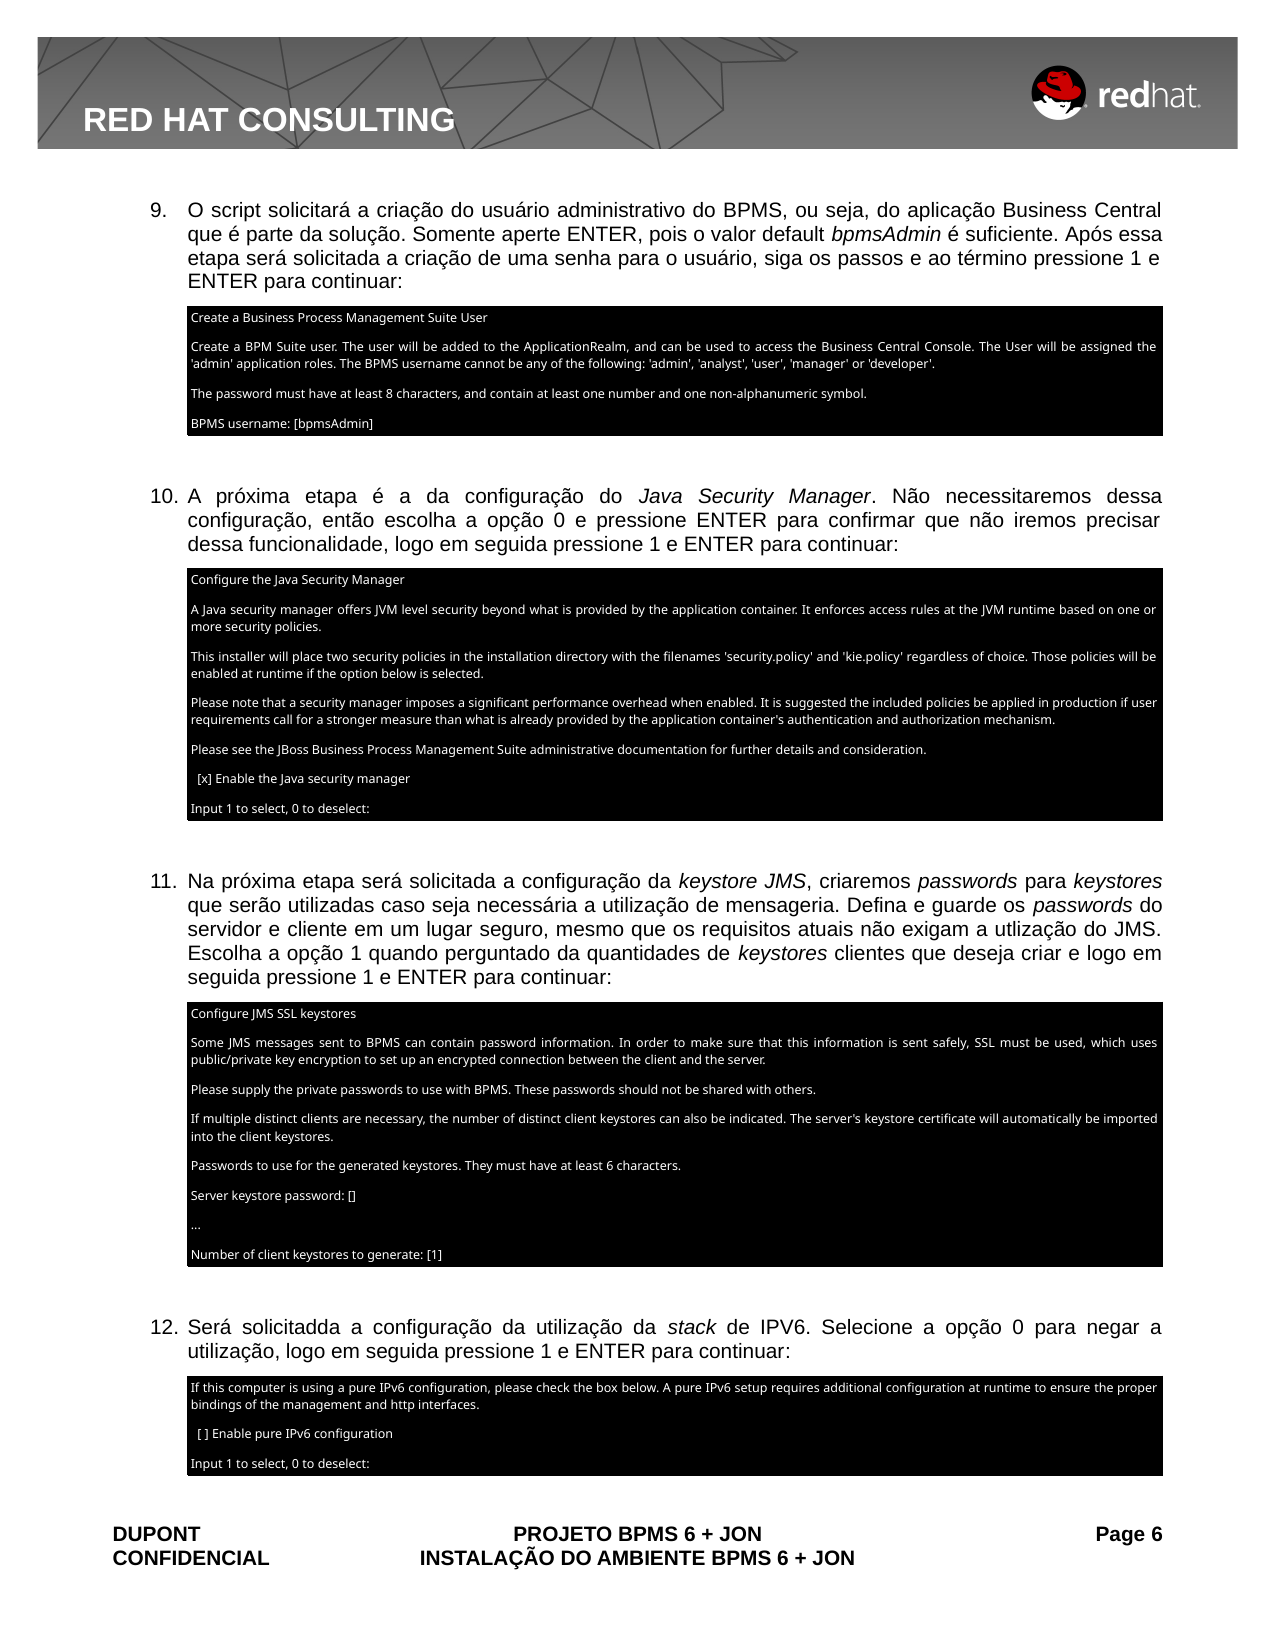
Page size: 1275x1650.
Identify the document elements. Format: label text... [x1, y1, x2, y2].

text Please see the JBoss Business Process Management Suite administrative documentation for further details and consideration. [189, 738, 1162, 758]
text ... [189, 1213, 1162, 1233]
text Number of client keystores to generate: [1] [189, 1243, 1162, 1266]
picture [37, 37, 1238, 149]
text Passwords to use for the generated keystores. They must have at least 6 characters. [189, 1154, 1162, 1174]
text BPMS username: [bpmsAdmin] [189, 412, 1162, 435]
text If multiple distinct clients are necessary, the number of distinct client keystores can also be indicated. The server's keystore certificate will automatically be imported into the client keystores. [189, 1107, 1162, 1145]
text Input 1 to select, 0 to deselect: [189, 1452, 1162, 1475]
text Please supply the private passwords to use with BPMS. These passwords should not be shared with others. [189, 1078, 1162, 1098]
text Create a Business Process Management Suite User [189, 307, 1162, 326]
text Server keystore password: [] [189, 1184, 1162, 1204]
text Input 1 to select, 0 to deselect: [189, 797, 1162, 820]
text The password must have at least 8 characters, and contain at least one number and one non-alphanumeric symbol. [189, 382, 1162, 402]
text [ ] Enable pure IPv6 configuration [189, 1422, 1162, 1442]
text This installer will place two security policies in the installation directory with the filenames 'security.policy' and 'kie.policy' regardless of choice. Those policies will be enabled at runtime if the option below is selected. [189, 644, 1162, 682]
list Na próxima etapa será solicitada a configuração da keystore JMS, criaremos passwords para keystores que serão utilizadas caso seja necessária a utilização de mensageria. Defina e guarde os passwords do servidor e cliente em um lugar seguro, mesmo que os requisitos atuais não exigam a utlização do JMS. Escolha a opção 1 quando perguntado da quantidades de keystores clientes que deseja criar e logo em seguida pressione 1 e ENTER para continuar: [150, 869, 1162, 989]
text If this computer is using a pure IPv6 configuration, please check the box below. A pure IPv6 setup requires additional configuration at runtime to ensure the proper bindings of the management and http interfaces. [189, 1377, 1162, 1413]
list A próxima etapa é a da configuração do Java Security Manager. Não necessitaremos dessa configuração, então escolha a opção 0 e pressione ENTER para confirmar que não iremos precisar dessa funcionalidade, logo em seguida pressione 1 e ENTER para continuar: [150, 484, 1162, 556]
text Some JMS messages sent to BPMS can contain password information. In order to make sure that this information is sent safely, SSL must be used, which uses public/private key encryption to set up an encrypted connection between the client and the server. [189, 1031, 1162, 1068]
text [x] Enable the Java security manager [189, 767, 1162, 788]
text Configure JMS SSL keystores [189, 1003, 1162, 1022]
text Create a BPM Suite user. The user will be added to the ApplicationRealm, and can be used to access the Business Central Console. The User will be assigned the 'admin' application roles. The BPMS username cannot be any of the following: 'admin', 'analyst', 'user', 'manager' or 'developer'. [189, 335, 1162, 373]
list Será solicitadda a configuração da utilização da stack de IPV6. Selecione a opção 0 para negar a utilização, logo em seguida pressione 1 e ENTER para continuar: [150, 1315, 1162, 1363]
text Configure the Java Security Manager [189, 569, 1162, 588]
text Please note that a security manager imposes a significant performance overhead when enabled. It is suggested the included policies be applied in production if user requirements call for a stronger measure than what is already provided by the application container's authentication and authorization mechanism. [189, 691, 1162, 728]
list O script solicitará a criação do usuário administrativo do BPMS, ou seja, do aplicação Business Central que é parte da solução. Somente aperte ENTER, pois o valor default bpmsAdmin é suficiente. Após essa etapa será solicitada a criação de uma senha para o usuário, siga os passos e ao término pressione 1 e ENTER para continuar: [150, 197, 1162, 293]
text A Java security manager offers JVM level security beyond what is provided by the application container. It enforces access rules at the JVM runtime based on one or more security policies. [189, 598, 1162, 635]
